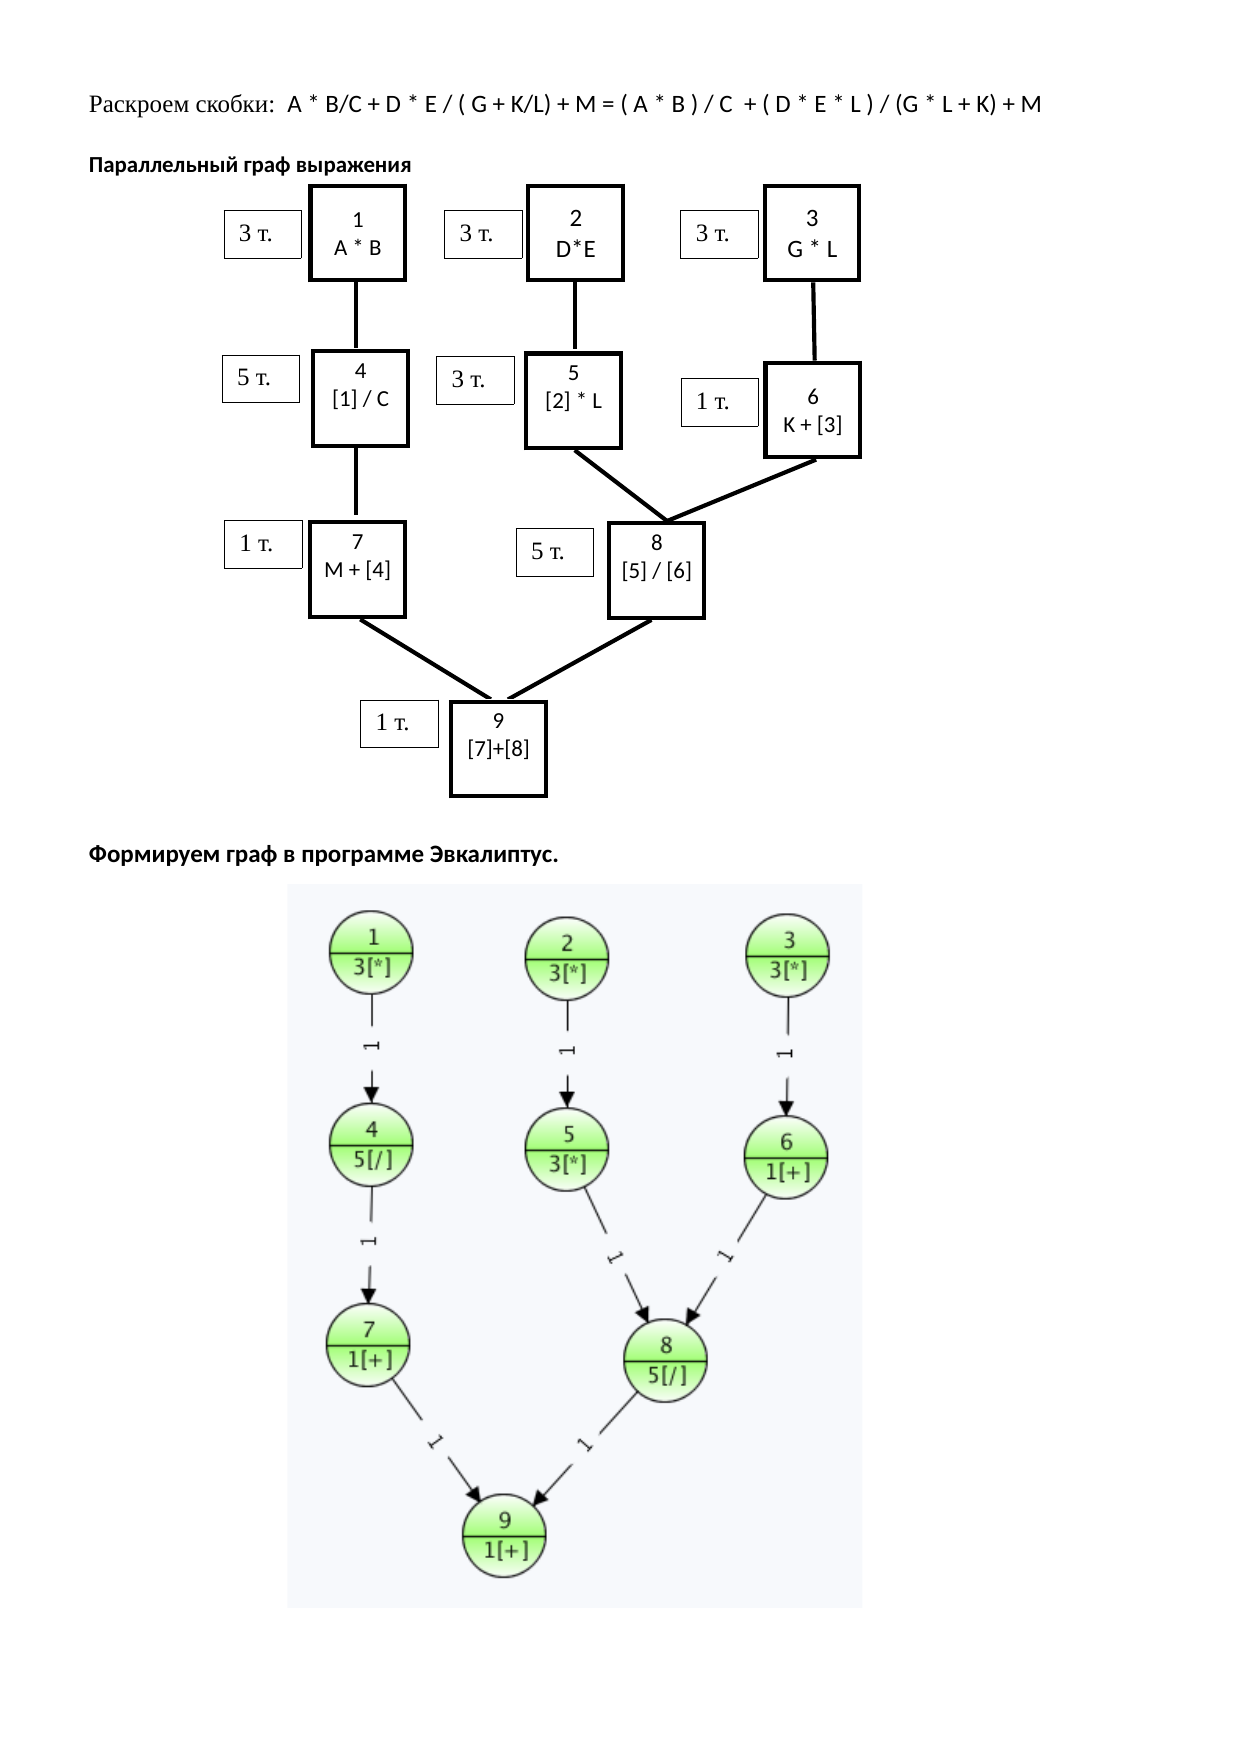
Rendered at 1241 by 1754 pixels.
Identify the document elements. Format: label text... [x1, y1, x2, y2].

text 2 [530, 202, 621, 233]
text 8 [611, 528, 702, 556]
text 3 т. [696, 218, 743, 246]
text [7]+[8] [453, 734, 544, 763]
text [767, 263, 857, 278]
text 4 [315, 356, 406, 384]
text 3 т. [239, 218, 286, 246]
text 1 т. [375, 707, 423, 736]
text [313, 261, 403, 278]
text D*E [530, 233, 621, 263]
text Формируем граф в программе Эвкалиптус. [89, 838, 1152, 869]
text 5 [528, 358, 619, 386]
text 7 [312, 527, 403, 555]
text Параллельный граф выражения [89, 150, 1152, 178]
text 1 т. [696, 386, 743, 414]
text [5] / [6] [611, 556, 702, 584]
text 9 [453, 707, 544, 734]
text A * B [313, 233, 403, 261]
text [2] * L [528, 386, 619, 414]
text [530, 263, 621, 278]
text 1 т. [239, 528, 287, 557]
text 3 [767, 202, 857, 233]
text G * L [767, 233, 857, 263]
text 3 т. [459, 218, 507, 246]
text [313, 188, 403, 205]
text K + [3] [768, 410, 858, 438]
text 3 т. [451, 364, 499, 393]
text 1 [313, 205, 403, 233]
text 5 т. [531, 536, 578, 564]
text [767, 188, 857, 202]
text [530, 188, 621, 202]
text 5 т. [237, 362, 284, 391]
text [1] / C [315, 384, 406, 412]
text M + [4] [312, 555, 403, 583]
text 6 [768, 382, 858, 410]
text Раскроем скобки: A * B/C + D * E / ( G + K/L) + M = ( A * B ) / C + ( D * E * L ) / (G * L + K) + M [89, 89, 1152, 119]
